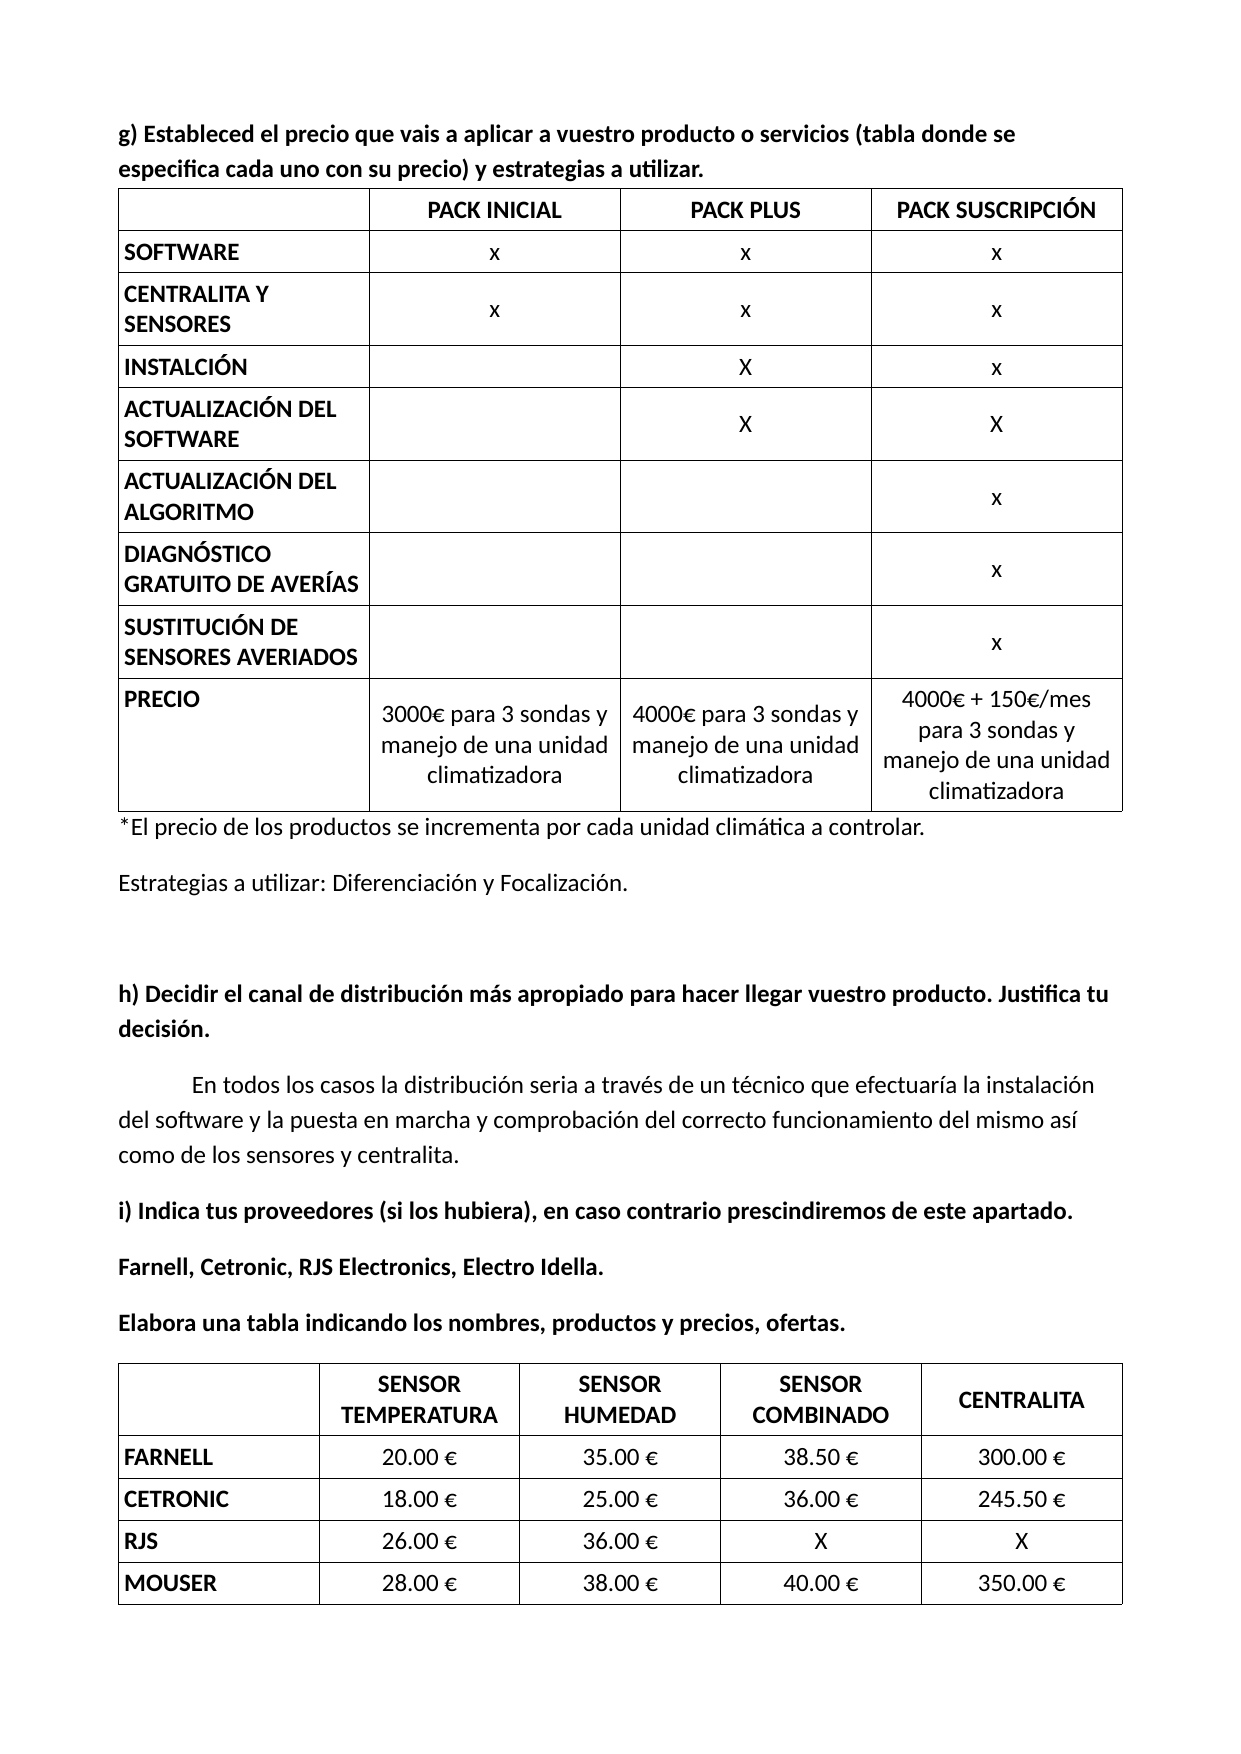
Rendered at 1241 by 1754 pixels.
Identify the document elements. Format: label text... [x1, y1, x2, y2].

table_cell [370, 388, 620, 459]
table_cell 300,00 € [922, 1436, 1122, 1477]
table_cell x [370, 273, 620, 345]
table_header [119, 1364, 319, 1435]
table_cell x [872, 273, 1122, 345]
text Estrategias a utilizar: Diferenciación y Focalización. [118, 867, 1122, 897]
table_cell [621, 606, 871, 677]
table_cell 28,00 € [320, 1563, 519, 1604]
table_cell X [721, 1521, 921, 1562]
table_cell x [872, 533, 1122, 605]
table_header SENSOR TEMPERATURA [320, 1364, 519, 1435]
table_cell INSTALCIÓN [119, 346, 369, 387]
table_cell 4000€ para 3 sondas y manejo de una unidad climatizadora [621, 679, 871, 811]
table_cell 36,00 € [520, 1521, 720, 1562]
table_cell 38,00 € [520, 1563, 720, 1604]
table_cell [370, 533, 620, 605]
table_header CENTRALITA [922, 1364, 1122, 1435]
table_cell 20,00 € [320, 1436, 519, 1477]
table_cell x [872, 606, 1122, 677]
table_cell 3000€ para 3 sondas y manejo de una unidad climatizadora [370, 679, 620, 811]
table_header PACK PLUS [621, 189, 871, 230]
table_cell 35,00 € [520, 1436, 720, 1477]
table_cell [370, 606, 620, 677]
table_header SENSOR HUMEDAD [520, 1364, 720, 1435]
table_cell X [621, 388, 871, 459]
text i) Indica tus proveedores (si los hubiera), en caso contrario prescindiremos de este apartado. [118, 1195, 1122, 1226]
table_cell x [621, 231, 871, 272]
table_cell 40,00 € [721, 1563, 921, 1604]
table_cell x [872, 346, 1122, 387]
table_cell [370, 461, 620, 532]
table_cell x [872, 231, 1122, 272]
table_cell X [621, 346, 871, 387]
table_cell x [872, 461, 1122, 532]
table_cell SOFTWARE [119, 231, 369, 272]
table_cell x [370, 231, 620, 272]
table_header [119, 189, 369, 230]
table_cell 36,00 € [721, 1479, 921, 1519]
table_cell X [872, 388, 1122, 459]
table_header PACK SUSCRIPCIÓN [872, 189, 1122, 230]
text h) Decidir el canal de distribución más apropiado para hacer llegar vuestro producto. Justifica tu decisión. [118, 979, 1122, 1044]
table_cell MOUSER [119, 1563, 319, 1604]
table_cell 350,00 € [922, 1563, 1122, 1604]
table_header SENSOR COMBINADO [721, 1364, 921, 1435]
table_cell ACTUALIZACIÓN DEL ALGORITMO [119, 461, 369, 532]
table_cell [370, 346, 620, 387]
table_cell 18,00 € [320, 1479, 519, 1519]
text especifica cada uno con su precio) y estrategias a utilizar. [118, 153, 1122, 184]
text Elabora una tabla indicando los nombres, productos y precios, ofertas. [118, 1307, 1122, 1337]
table_cell [621, 533, 871, 605]
table_cell x [621, 273, 871, 345]
table_cell 4000€ + 150€/mes para 3 sondas y manejo de una unidad climatizadora [872, 679, 1122, 811]
table_cell 245,50 € [922, 1479, 1122, 1519]
table_cell CETRONIC [119, 1479, 319, 1519]
table_cell PRECIO [119, 679, 369, 811]
text Farnell, Cetronic, RJS Electronics, Electro Idella. [118, 1251, 1122, 1282]
table_cell X [922, 1521, 1122, 1562]
table_cell FARNELL [119, 1436, 319, 1477]
text g) Estableced el precio que vais a aplicar a vuestro producto o servicios (tabla donde se [118, 118, 1122, 149]
table_cell [621, 461, 871, 532]
table_header PACK INICIAL [370, 189, 620, 230]
table_cell RJS [119, 1521, 319, 1562]
text *El precio de los productos se incrementa por cada unidad climática a controlar. [118, 812, 1122, 842]
table_cell SUSTITUCIÓN DE SENSORES AVERIADOS [119, 606, 369, 677]
table_cell CENTRALITA Y SENSORES [119, 273, 369, 345]
table_cell 38,50 € [721, 1436, 921, 1477]
text En todos los casos la distribución seria a través de un técnico que efectuaría la instalación del software y la puesta en marcha y comprobación del correcto funcionamiento del mismo así como de los sensores y centralita. [118, 1069, 1122, 1170]
table_cell DIAGNÓSTICO GRATUITO DE AVERÍAS [119, 533, 369, 605]
table_cell 25,00 € [520, 1479, 720, 1519]
table_cell ACTUALIZACIÓN DEL SOFTWARE [119, 388, 369, 459]
table_cell 26,00 € [320, 1521, 519, 1562]
